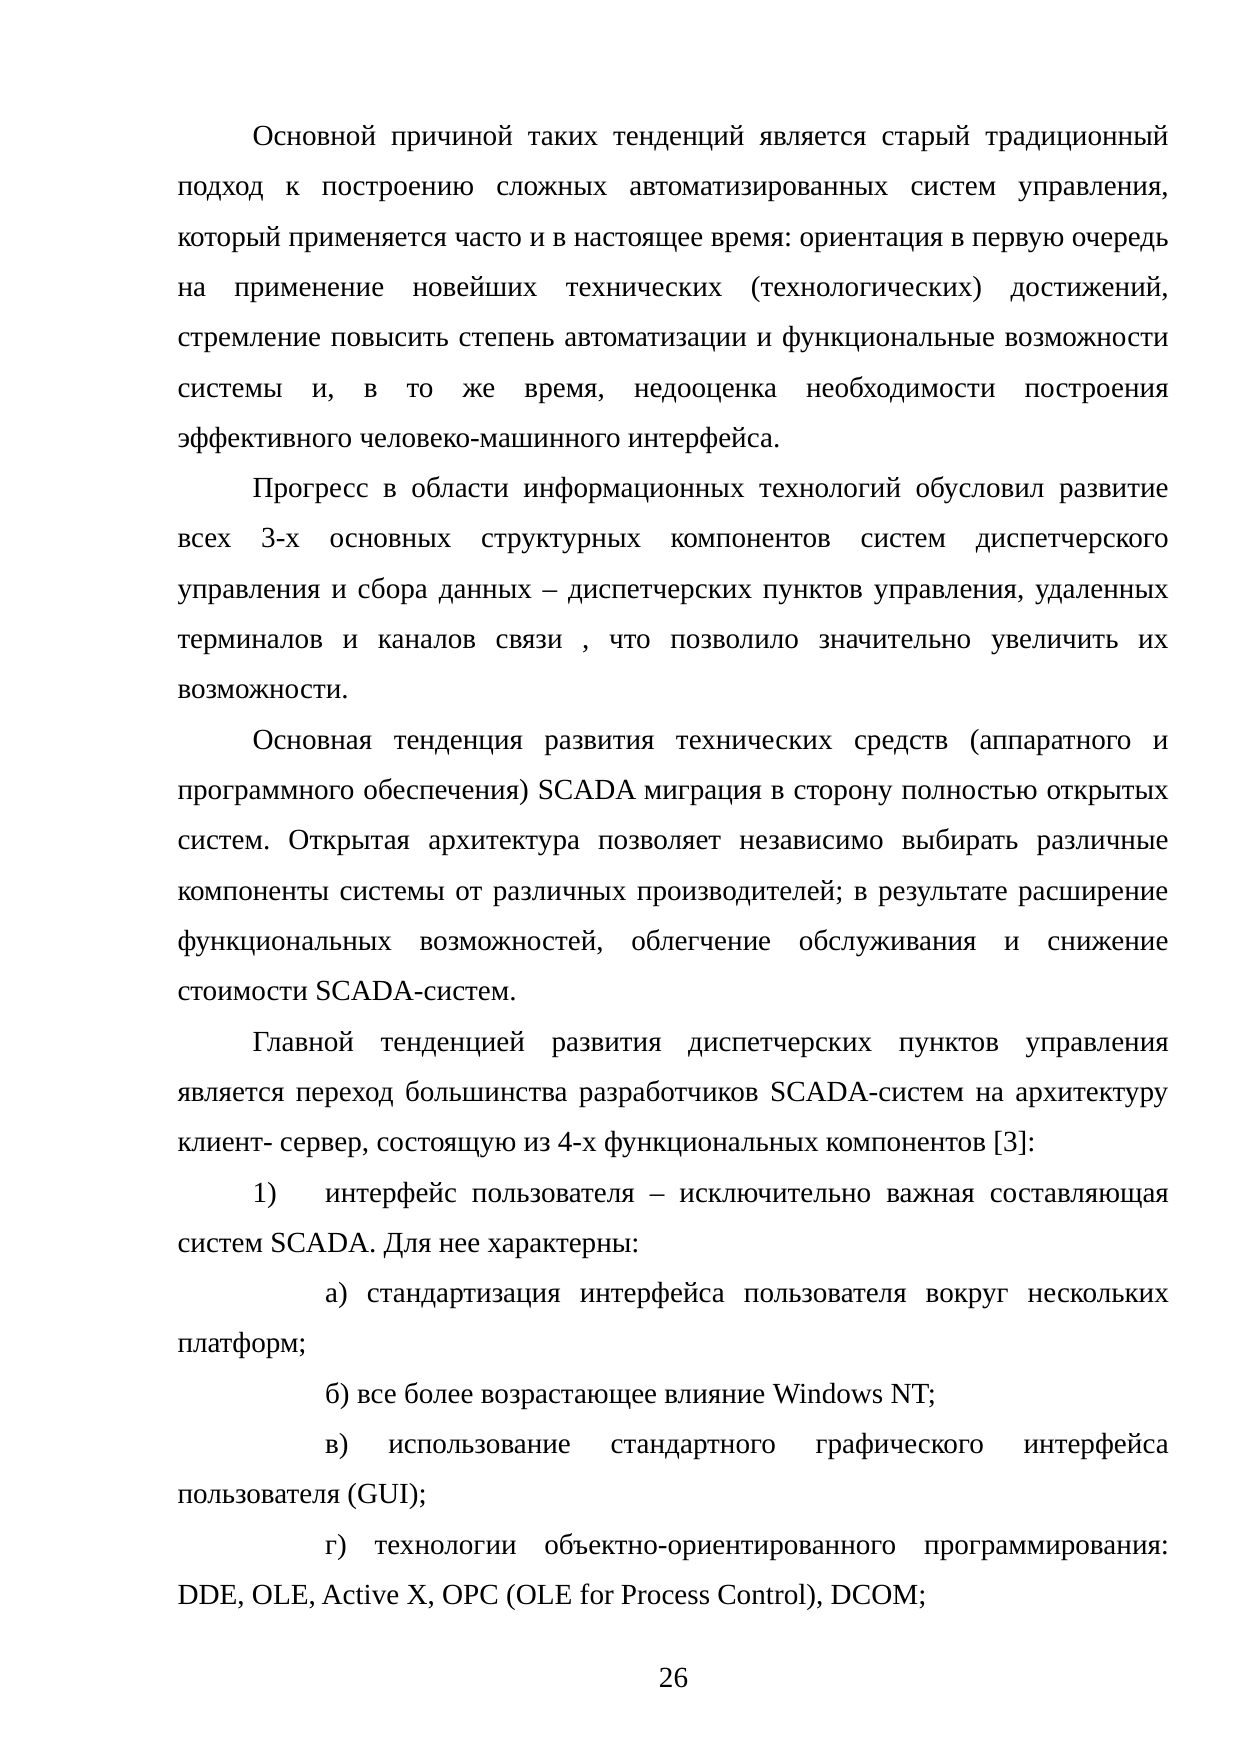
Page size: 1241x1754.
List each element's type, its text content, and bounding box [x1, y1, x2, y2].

text Основная тенденция развития технических средств (аппаратного и программного обеспечения) SCADA миграция в сторону полностью открытых систем. Открытая архитектура позволяет независимо выбирать различные компоненты системы от различных производителей; в результате расширение функциональных возможностей, облегчение обслуживания и снижение стоимости SCADA-систем. [177, 722, 1169, 1007]
text а) стандартизация интерфейса пользователя вокруг нескольких платформ; [177, 1275, 1169, 1359]
text Прогресс в области информационных технологий обусловил развитие всех 3-х основных структурных компонентов систем диспетчерского управления и сбора данных – диспетчерских пунктов управления, удаленных терминалов и каналов связи , что позволило значительно увеличить их возможности. [177, 470, 1169, 705]
text Основной причиной таких тенденций является старый традиционный подход к построению сложных автоматизированных систем управления, который применяется часто и в настоящее время: ориентация в первую очередь на применение новейших технических (технологических) достижений, стремление повысить степень автоматизации и функциональные возможности системы и, в то же время, недооценка необходимости построения эффективного человеко-машинного интерфейса. [177, 118, 1169, 453]
text г) технологии объектно-ориентированного программирования: DDE, OLE, Active X, OPC (OLE for Process Control), DCOM; [177, 1527, 1169, 1611]
text б) все более возрастающее влияние Windows NT; [177, 1376, 1169, 1409]
text Главной тенденцией развития диспетчерских пунктов управления является переход большинства разработчиков SCADA-систем на архитектуру клиент- сервер, состоящую из 4-х функциональных компонентов [3]: [177, 1024, 1169, 1158]
list интерфейс пользователя – исключительно важная составляющая систем SCADA. Для нее характерны: [177, 1175, 1169, 1258]
text в) использование стандартного графического интерфейса пользователя (GUI); [177, 1426, 1169, 1510]
